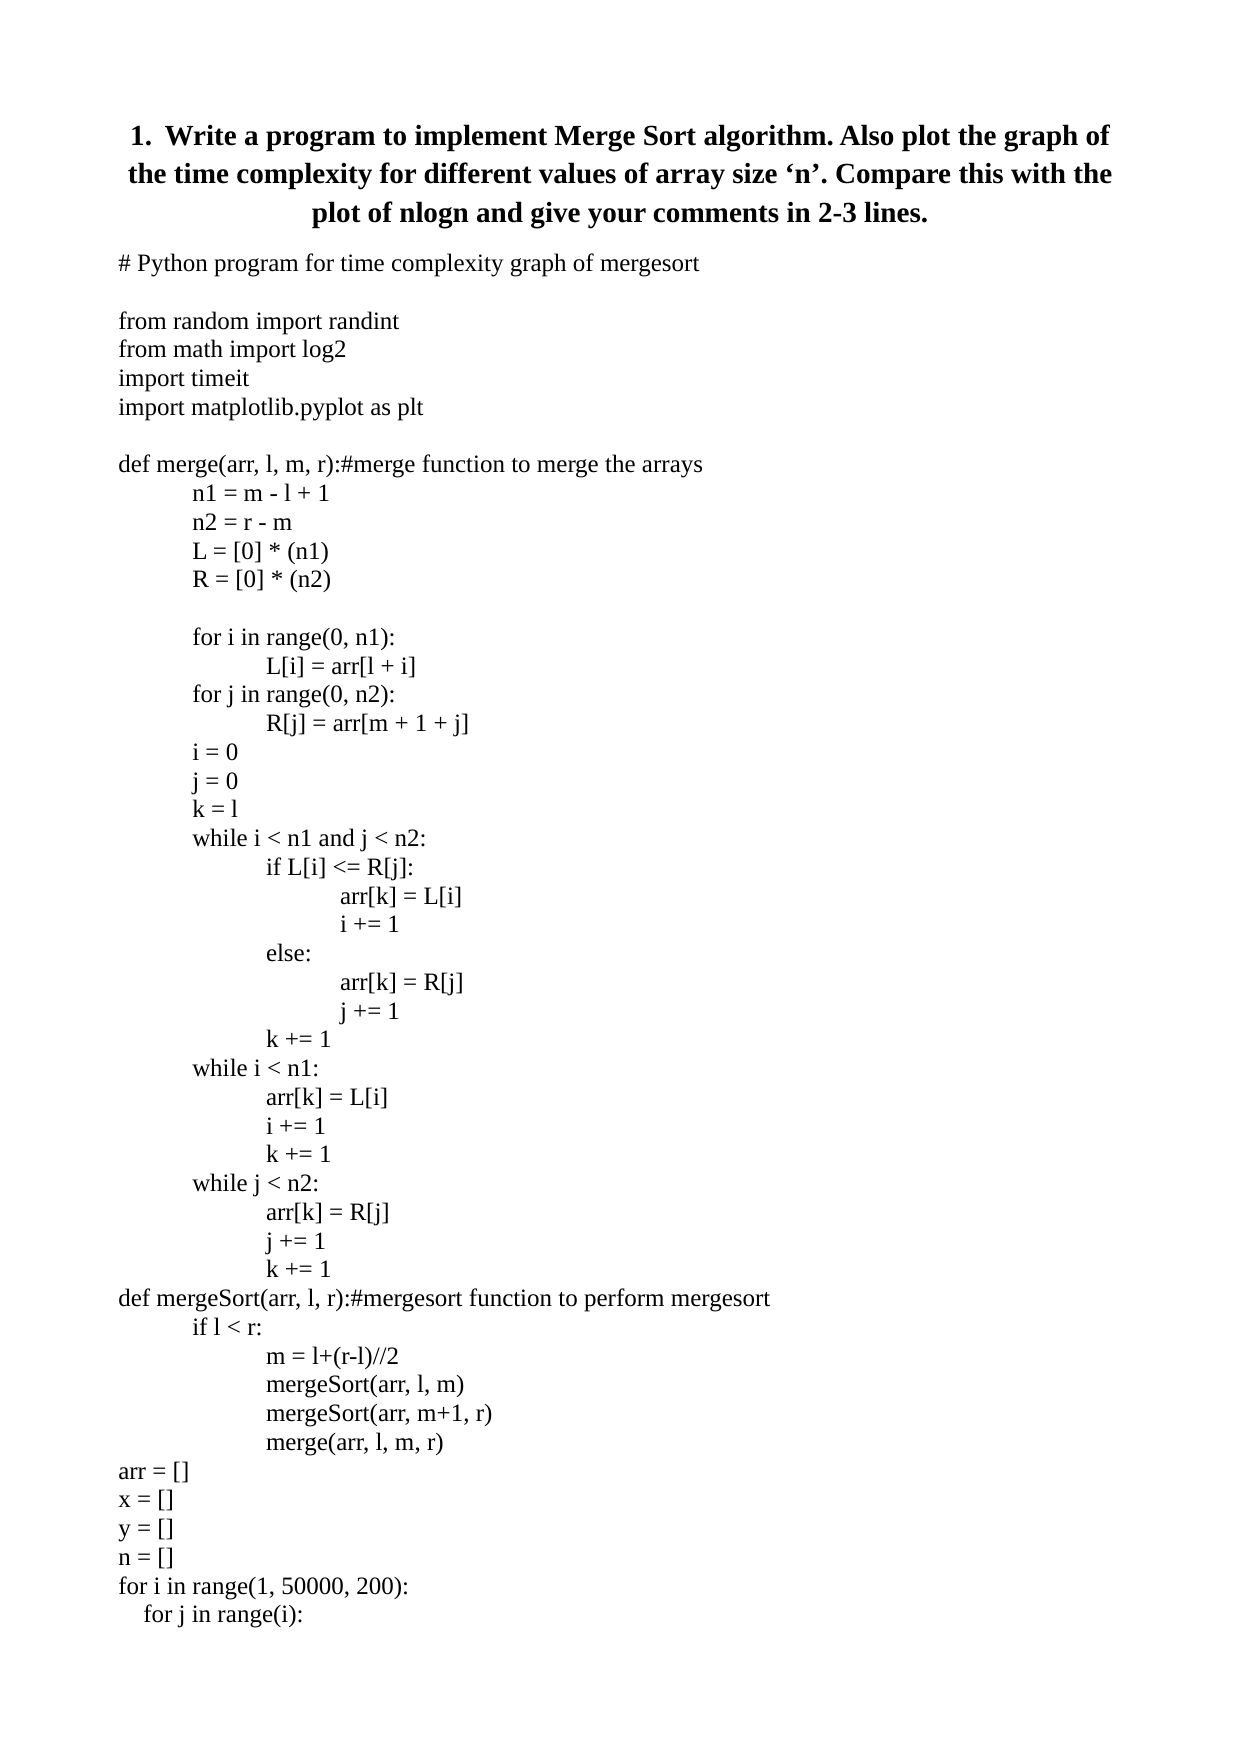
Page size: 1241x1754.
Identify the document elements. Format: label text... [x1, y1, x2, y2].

text arr[k] = R[j] [118, 1197, 1122, 1226]
text k = l [118, 794, 1122, 823]
text i += 1 [118, 909, 1122, 938]
text m = l+(r-l)//2 [118, 1341, 1122, 1369]
text mergeSort(arr, l, m) [118, 1369, 1122, 1398]
text def mergeSort(arr, l, r):#mergesort function to perform mergesort [118, 1283, 1122, 1312]
text from math import log2 [118, 334, 1122, 363]
text y = [] [118, 1513, 1122, 1542]
text i += 1 [118, 1111, 1122, 1139]
text else: [118, 938, 1122, 967]
text k += 1 [118, 1254, 1122, 1283]
text def merge(arr, l, m, r):#merge function to merge the arrays [118, 449, 1122, 478]
text mergeSort(arr, m+1, r) [118, 1398, 1122, 1427]
text k += 1 [118, 1024, 1122, 1053]
text R = [0] * (n2) [118, 564, 1122, 593]
text merge(arr, l, m, r) [118, 1427, 1122, 1456]
text k += 1 [118, 1139, 1122, 1168]
text if L[i] <= R[j]: [118, 852, 1122, 881]
text arr[k] = L[i] [118, 881, 1122, 909]
text while i < n1 and j < n2: [118, 823, 1122, 852]
text for i in range(1, 50000, 200): [118, 1571, 1122, 1599]
text for i in range(0, n1): [118, 622, 1122, 651]
text i = 0 [118, 737, 1122, 766]
text arr[k] = R[j] [118, 967, 1122, 996]
text arr = [] [118, 1456, 1122, 1484]
text j = 0 [118, 766, 1122, 794]
text while i < n1: [118, 1053, 1122, 1082]
text n1 = m - l + 1 [118, 478, 1122, 507]
text arr[k] = L[i] [118, 1082, 1122, 1111]
text import matplotlib.pyplot as plt [118, 392, 1122, 421]
text from random import randint [118, 306, 1122, 334]
text L = [0] * (n1) [118, 536, 1122, 564]
text L[i] = arr[l + i] [118, 651, 1122, 679]
text x = [] [118, 1484, 1122, 1513]
text n = [] [118, 1542, 1122, 1571]
text j += 1 [118, 1226, 1122, 1254]
text j += 1 [118, 996, 1122, 1024]
text n2 = r - m [118, 507, 1122, 536]
text import timeit [118, 363, 1122, 392]
text R[j] = arr[m + 1 + j] [118, 708, 1122, 737]
text if l < r: [118, 1312, 1122, 1341]
text while j < n2: [118, 1168, 1122, 1197]
text for j in range(i): [118, 1599, 1122, 1628]
text # Python program for time complexity graph of mergesort [118, 248, 1122, 277]
text for j in range(0, n2): [118, 679, 1122, 708]
text 1. Write a program to implement Merge Sort algorithm. Also plot the graph of the time complexity for different values of array size ‘n’. Compare this with the plot of nlogn and give your comments in 2-3 lines. [118, 118, 1122, 229]
